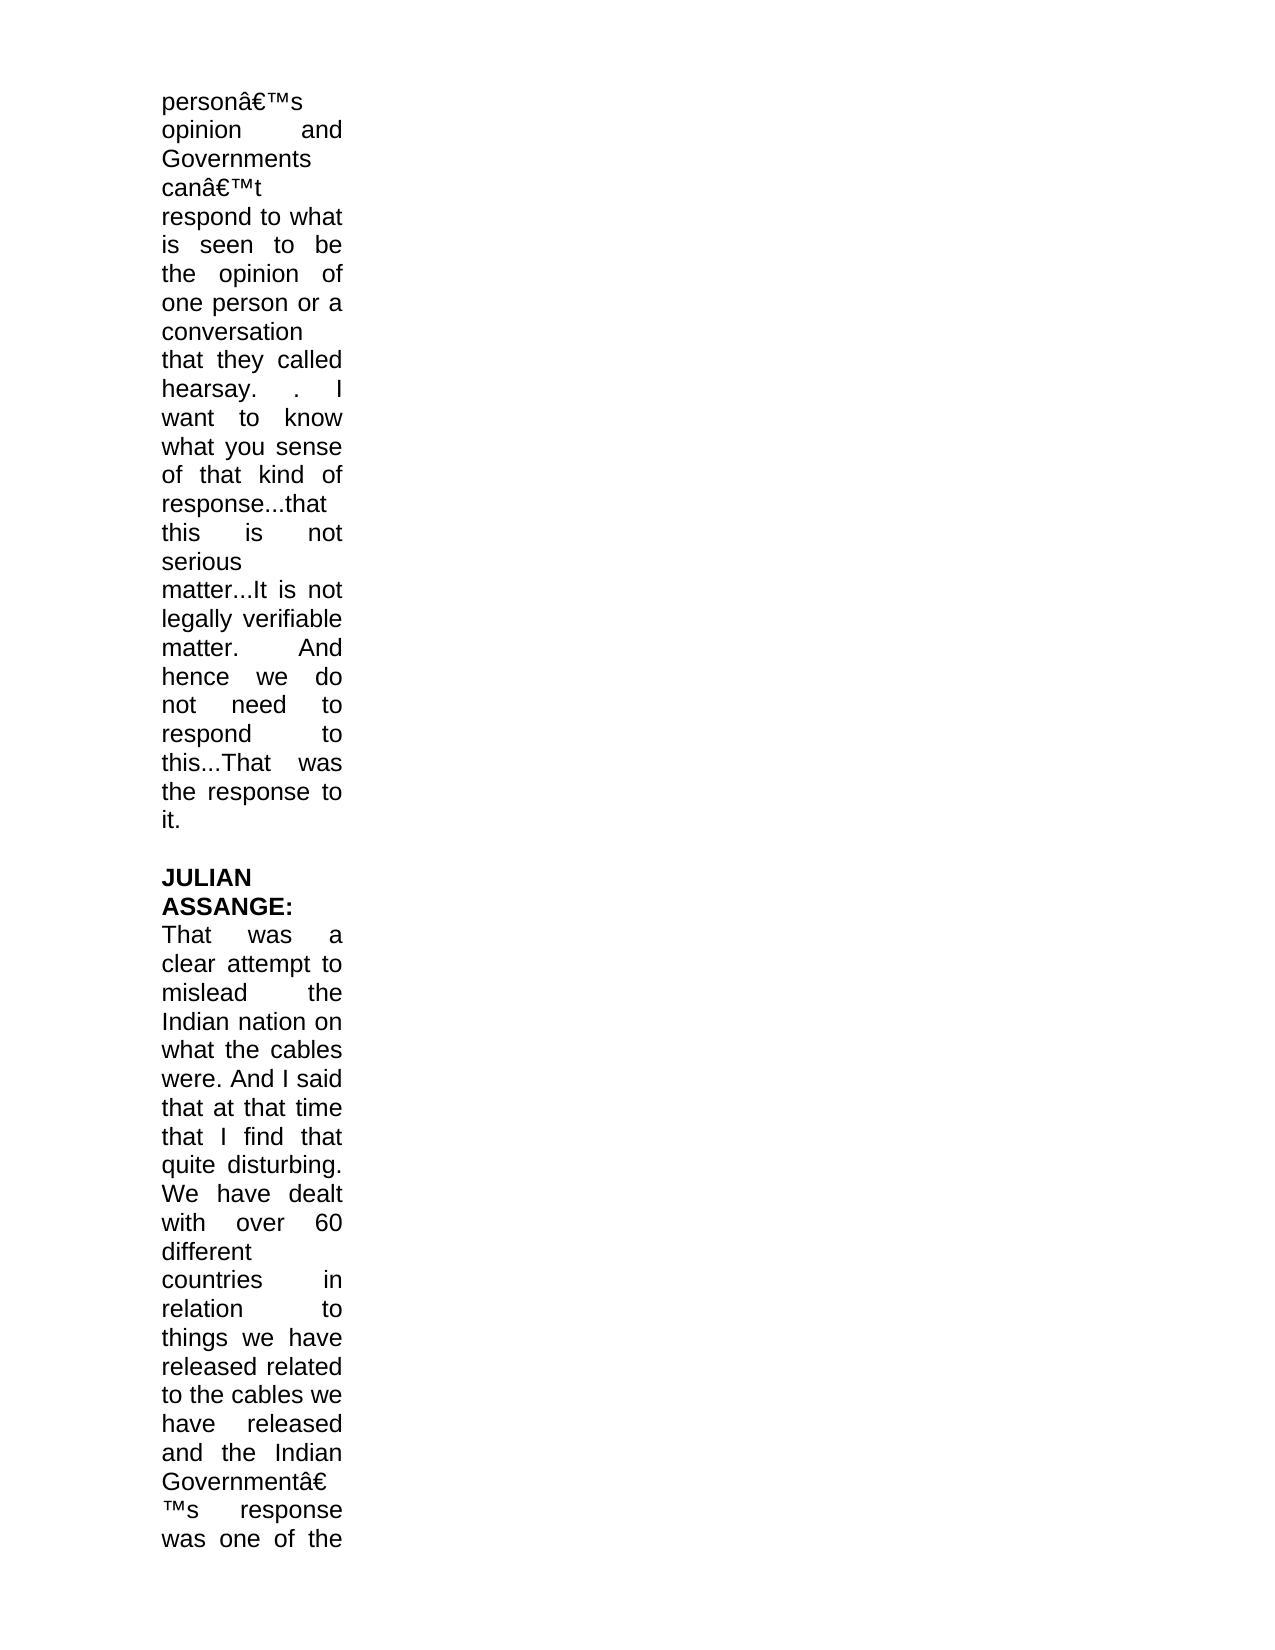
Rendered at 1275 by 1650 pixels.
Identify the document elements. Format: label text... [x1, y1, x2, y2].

table_cell personâ€™s opinion and Governments canâ€™t respond to what is seen to be the opinion of one person or a conversation that they called hearsay. . I want to know what you sense of that kind of response...that this is not serious matter...It is not legally verifiable matter. And hence we do not need to respond to this...That was the response to it. JULIAN ASSANGE: That was a clear attempt to mislead the Indian nation on what the cables were. And I said that at that time that I find that quite disturbing. We have dealt with over 60 different countries in relation to things we have released related to the cables we have released and the Indian Governmentâ€™s response was one of the [156, 81, 348, 1558]
table_header [150, 75, 1125, 1564]
